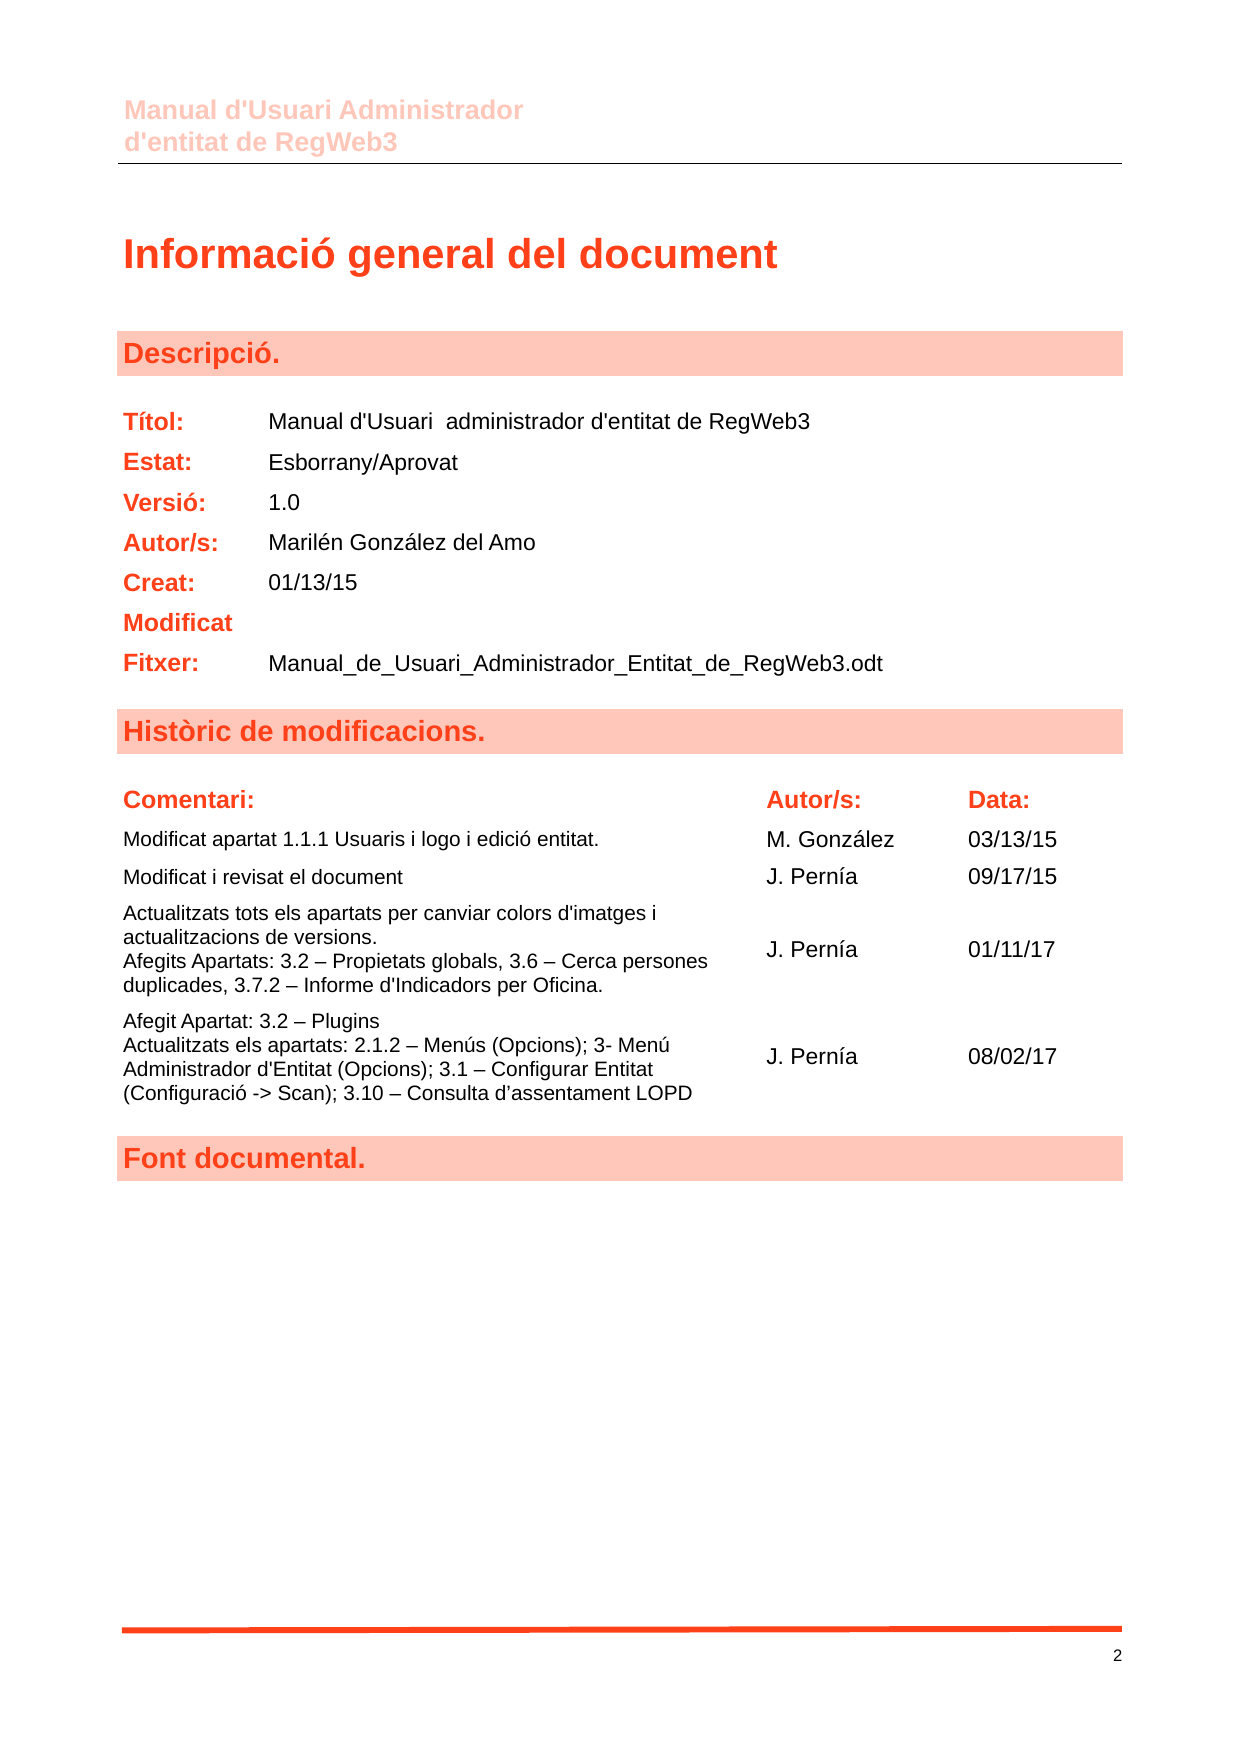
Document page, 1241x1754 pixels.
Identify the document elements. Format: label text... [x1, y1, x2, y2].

table_cell Afegit Apartat: 3.2 – Plugins Actualitzats els apartats: 2.1.2 – Menús (Opcions); 3- Menú Administrador d'Entitat (Opcions); 3.1 – Configurar Entitat (Configuració -> Scan); 3.10 – Consulta d’assentament LOPD [117, 1003, 760, 1110]
table_cell Manual_de_Usuari_Administrador_Entitat_de_RegWeb3.odt [262, 643, 1123, 683]
table_cell 17/09/15 [962, 858, 1123, 895]
table_cell Autor/s: [117, 522, 262, 562]
table_cell Fitxer: [117, 643, 262, 683]
table_cell [117, 1207, 1123, 1244]
table_cell 13/01/15 [262, 562, 1123, 602]
table_cell [117, 376, 1123, 401]
table_cell [117, 754, 1123, 779]
table_cell Actualitzats tots els apartats per canviar colors d'imatges i actualitzacions de versions. Afegits Apartats: 3.2 – Propietats globals, 3.6 – Cerca persones duplicades, 3.7.2 – Informe d'Indicadors per Oficina. [117, 895, 760, 1003]
table_cell Data: [962, 780, 1123, 820]
table_cell Modificat [117, 603, 262, 643]
table_cell 1.0 [262, 482, 1123, 522]
table_cell Versió: [117, 482, 262, 522]
table_cell 13/03/15 [962, 820, 1123, 858]
table_cell Modificat apartat 1.1.1 Usuaris i logo i edició entitat. [117, 820, 760, 858]
table_cell Estat: [117, 442, 262, 482]
table_cell Marilén González del Amo [262, 522, 1123, 562]
table_cell J. Pernía [760, 1003, 962, 1110]
table_cell 02/08/17 [962, 1003, 1123, 1110]
table_cell [117, 683, 1123, 709]
table_cell [117, 1181, 1123, 1207]
table_cell J. Pernía [760, 858, 962, 895]
table_cell Creat: [117, 562, 262, 602]
table_cell [117, 1110, 1123, 1136]
table_cell Comentari: [117, 780, 760, 820]
table_cell Modificat i revisat el document [117, 858, 760, 895]
table_cell J. Pernía [760, 895, 962, 1003]
table_cell M. González [760, 820, 962, 858]
table_cell Autor/s: [760, 780, 962, 820]
table_cell Títol: [117, 401, 262, 442]
table_cell [117, 1245, 1123, 1284]
table_cell [262, 603, 1123, 643]
table_header Informació general del document [117, 223, 1123, 331]
table_cell Històric de modificacions. [117, 709, 1123, 754]
table_cell Descripció. [117, 331, 1123, 376]
table_cell Font documental. [117, 1136, 1123, 1181]
table_cell Esborrany/Aprovat [262, 442, 1123, 482]
table_cell Manual d'Usuari administrador d'entitat de RegWeb3 [262, 401, 1123, 442]
table_cell 11/01/17 [962, 895, 1123, 1003]
table_cell [117, 1284, 1123, 1322]
